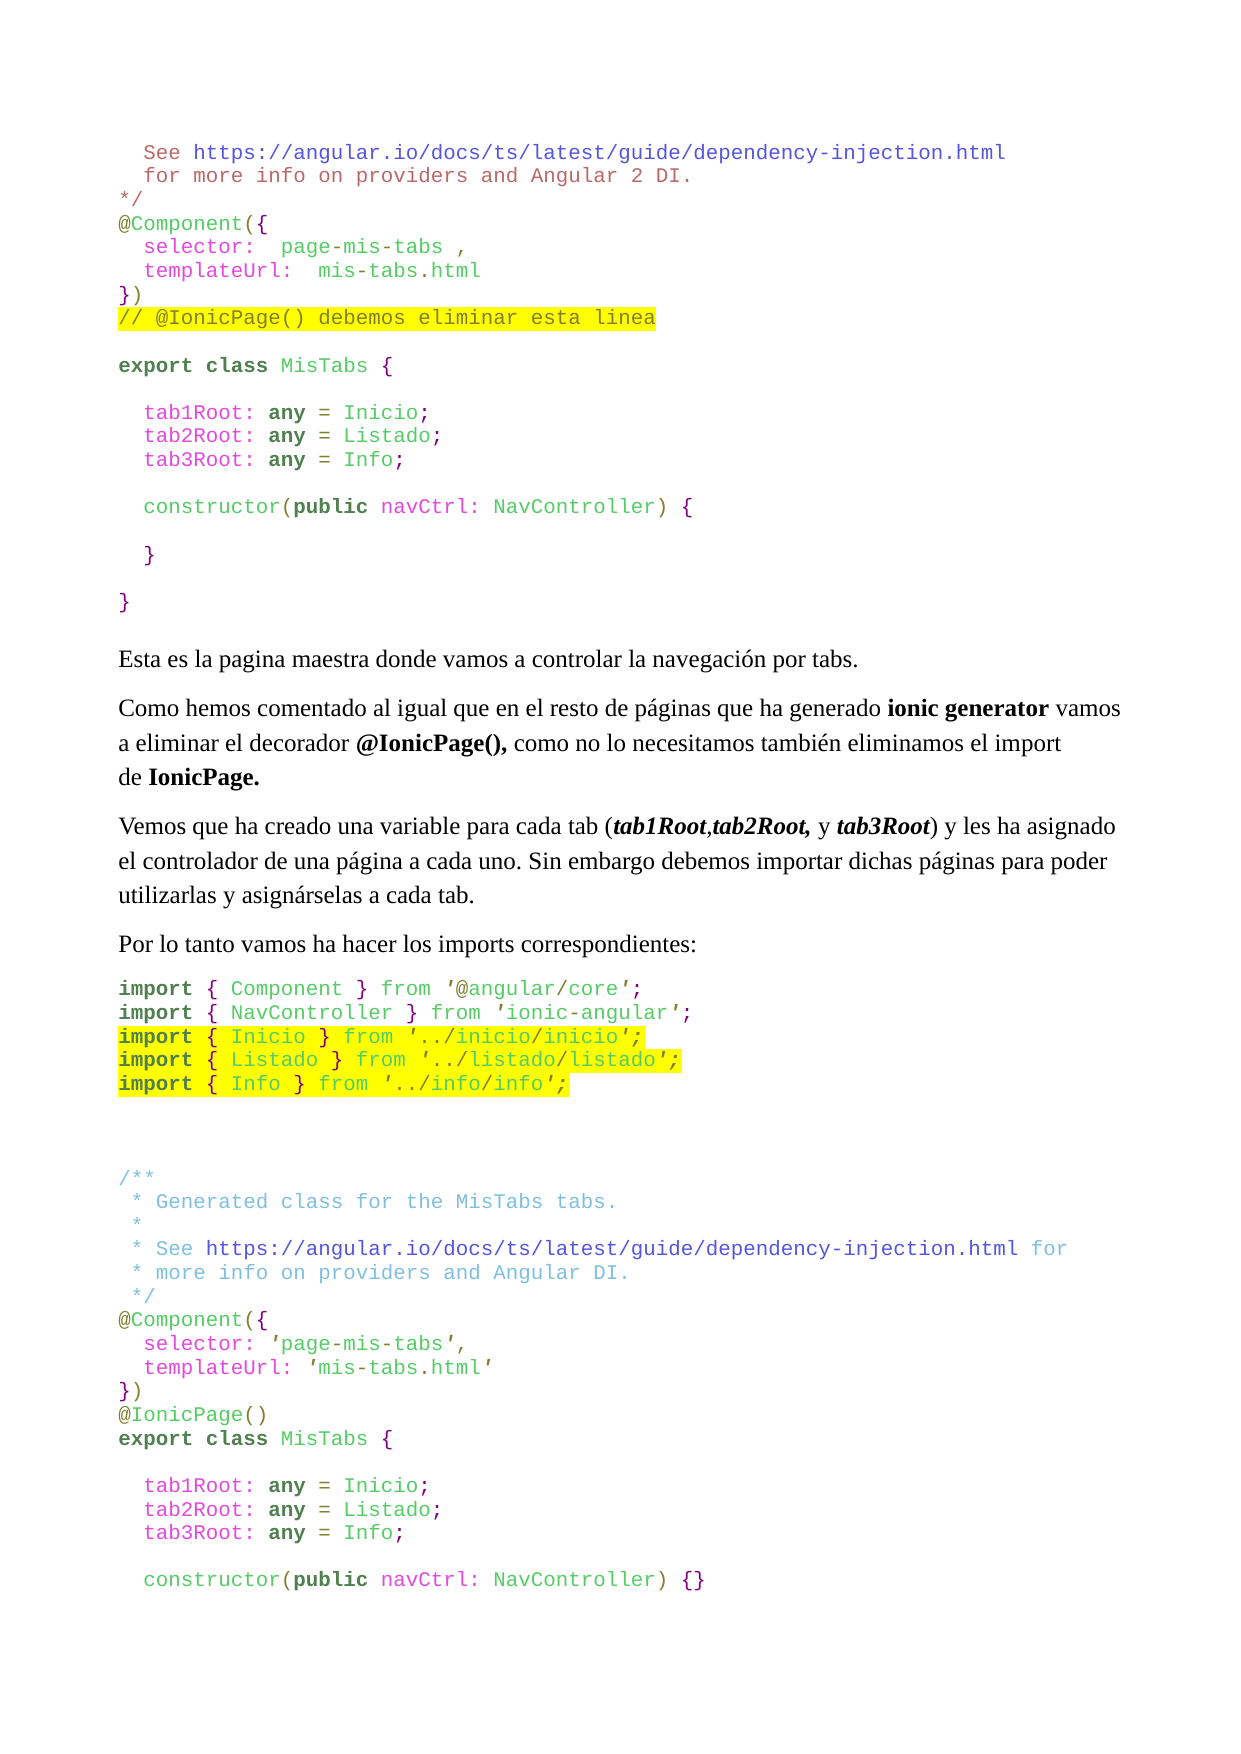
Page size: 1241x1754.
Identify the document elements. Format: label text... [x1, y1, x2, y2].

text @Component({ [118, 1309, 1122, 1333]
text import { NavController } from 'ionic-angular'; [118, 1002, 1122, 1026]
text tab2Root: any = Listado; [118, 1498, 1122, 1522]
text // @IonicPage() debemos eliminar esta linea [118, 307, 1122, 331]
text * [118, 1215, 1122, 1238]
text */ [118, 189, 1122, 213]
text } [118, 544, 1122, 567]
text * See https://angular.io/docs/ts/latest/guide/dependency-injection.html for [118, 1238, 1122, 1262]
text @IonicPage() [118, 1404, 1122, 1428]
text * more info on providers and Angular DI. [118, 1262, 1122, 1286]
text }) [118, 284, 1122, 307]
text Esta es la pagina maestra donde vamos a controlar la navegación por tabs. [118, 644, 1122, 673]
text tab3Root: any = Info; [118, 1522, 1122, 1546]
text import { Listado } from '../listado/listado'; [118, 1049, 1122, 1073]
text templateUrl: 'mis-tabs.html' [118, 260, 1122, 284]
text templateUrl: 'mis-tabs.html' [118, 1357, 1122, 1380]
text export class MisTabs { [118, 354, 1122, 378]
text constructor(public navCtrl: NavController) {} [118, 1569, 1122, 1593]
text selector: 'page-mis-tabs', [118, 236, 1122, 260]
text import { Inicio } from '../inicio/inicio'; [118, 1026, 1122, 1049]
text }) [118, 1380, 1122, 1404]
text * Generated class for the MisTabs tabs. [118, 1191, 1122, 1215]
text } [118, 591, 1122, 615]
text tab1Root: any = Inicio; [118, 402, 1122, 426]
text tab3Root: any = Info; [118, 449, 1122, 473]
text constructor(public navCtrl: NavController) { [118, 496, 1122, 520]
text /** [118, 1167, 1122, 1191]
text */ [118, 1286, 1122, 1309]
text tab1Root: any = Inicio; [118, 1475, 1122, 1498]
text Como hemos comentado al igual que en el resto de páginas que ha generado ionic generator vamos a eliminar el decorador @IonicPage(), como no lo necesitamos también eliminamos el import de IonicPage. [118, 693, 1122, 791]
text Por lo tanto vamos ha hacer los imports correspondientes: [118, 929, 1122, 958]
text tab2Root: any = Listado; [118, 426, 1122, 449]
text export class MisTabs { [118, 1428, 1122, 1451]
text import { Info } from '../info/info'; [118, 1073, 1122, 1097]
text See https://angular.io/docs/ts/latest/guide/dependency-injection.html [118, 142, 1122, 165]
text @Component({ [118, 213, 1122, 236]
text selector: 'page-mis-tabs', [118, 1333, 1122, 1357]
text import { Component } from '@angular/core'; [118, 978, 1122, 1002]
text for more info on providers and Angular 2 DI. [118, 165, 1122, 189]
text Vemos que ha creado una variable para cada tab (tab1Root,tab2Root, y tab3Root) y les ha asignado el controlador de una página a cada uno. Sin embargo debemos importar dichas páginas para poder utilizarlas y asignárselas a cada tab. [118, 811, 1122, 909]
